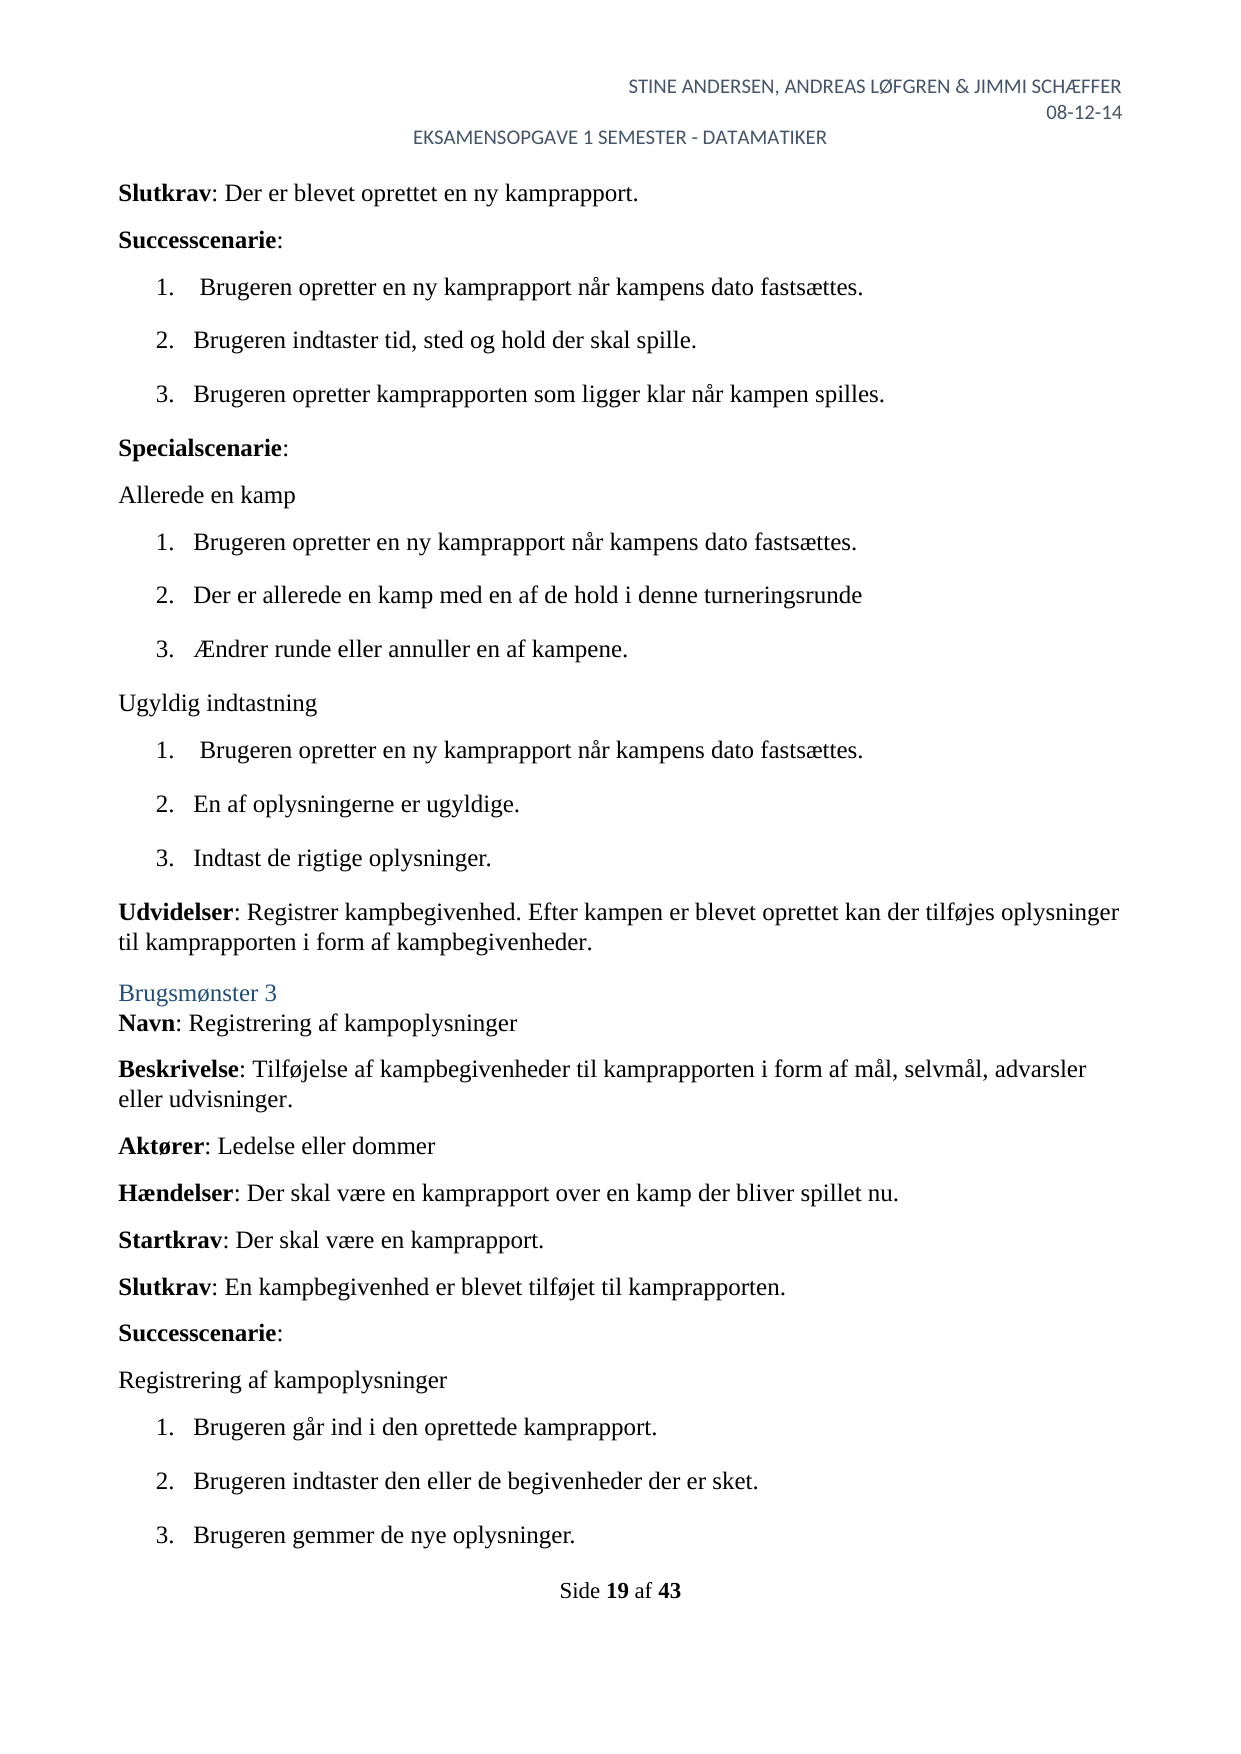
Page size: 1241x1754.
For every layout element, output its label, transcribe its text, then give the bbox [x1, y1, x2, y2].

text Successcenarie: [118, 1318, 1122, 1347]
list Brugeren opretter kamprapporten som ligger klar når kampen spilles. [156, 379, 1122, 408]
text Registrering af kampoplysninger [118, 1365, 1122, 1394]
text Slutkrav: Der er blevet oprettet en ny kamprapport. [118, 178, 1122, 207]
text Successcenarie: [118, 225, 1122, 253]
list Indtast de rigtige oplysninger. [156, 843, 1122, 871]
list Brugeren gemmer de nye oplysninger. [156, 1520, 1122, 1548]
list Ændrer runde eller annuller en af kampene. [156, 634, 1122, 663]
list Brugeren opretter en ny kamprapport når kampens dato fastsættes. [156, 272, 1122, 300]
text Specialscenarie: [118, 433, 1122, 462]
text Udvidelser: Registrer kampbegivenhed. Efter kampen er blevet oprettet kan der tilføjes oplysninger til kamprapporten i form af kampbegivenheder. [118, 897, 1122, 955]
text Allerede en kamp [118, 480, 1122, 509]
text Beskrivelse: Tilføjelse af kampbegivenheder til kamprapporten i form af mål, selvmål, advarsler eller udvisninger. [118, 1054, 1122, 1113]
text Ugyldig indtastning [118, 688, 1122, 717]
text Slutkrav: En kampbegivenhed er blevet tilføjet til kamprapporten. [118, 1272, 1122, 1300]
list Brugeren går ind i den oprettede kamprapport. [156, 1412, 1122, 1441]
text Navn: Registrering af kampoplysninger [118, 1008, 1122, 1036]
list Brugeren indtaster den eller de begivenheder der er sket. [156, 1466, 1122, 1494]
list Brugeren opretter en ny kamprapport når kampens dato fastsættes. [156, 735, 1122, 764]
text Aktører: Ledelse eller dommer [118, 1131, 1122, 1160]
list Brugeren indtaster tid, sted og hold der skal spille. [156, 325, 1122, 354]
list Der er allerede en kamp med en af de hold i denne turneringsrunde [156, 581, 1122, 609]
list Brugeren opretter en ny kamprapport når kampens dato fastsættes. [156, 527, 1122, 555]
list En af oplysningerne er ugyldige. [156, 789, 1122, 818]
text Startkrav: Der skal være en kamprapport. [118, 1225, 1122, 1254]
text Hændelser: Der skal være en kamprapport over en kamp der bliver spillet nu. [118, 1178, 1122, 1207]
subtitle Brugsmønster 3 [118, 978, 1122, 1006]
